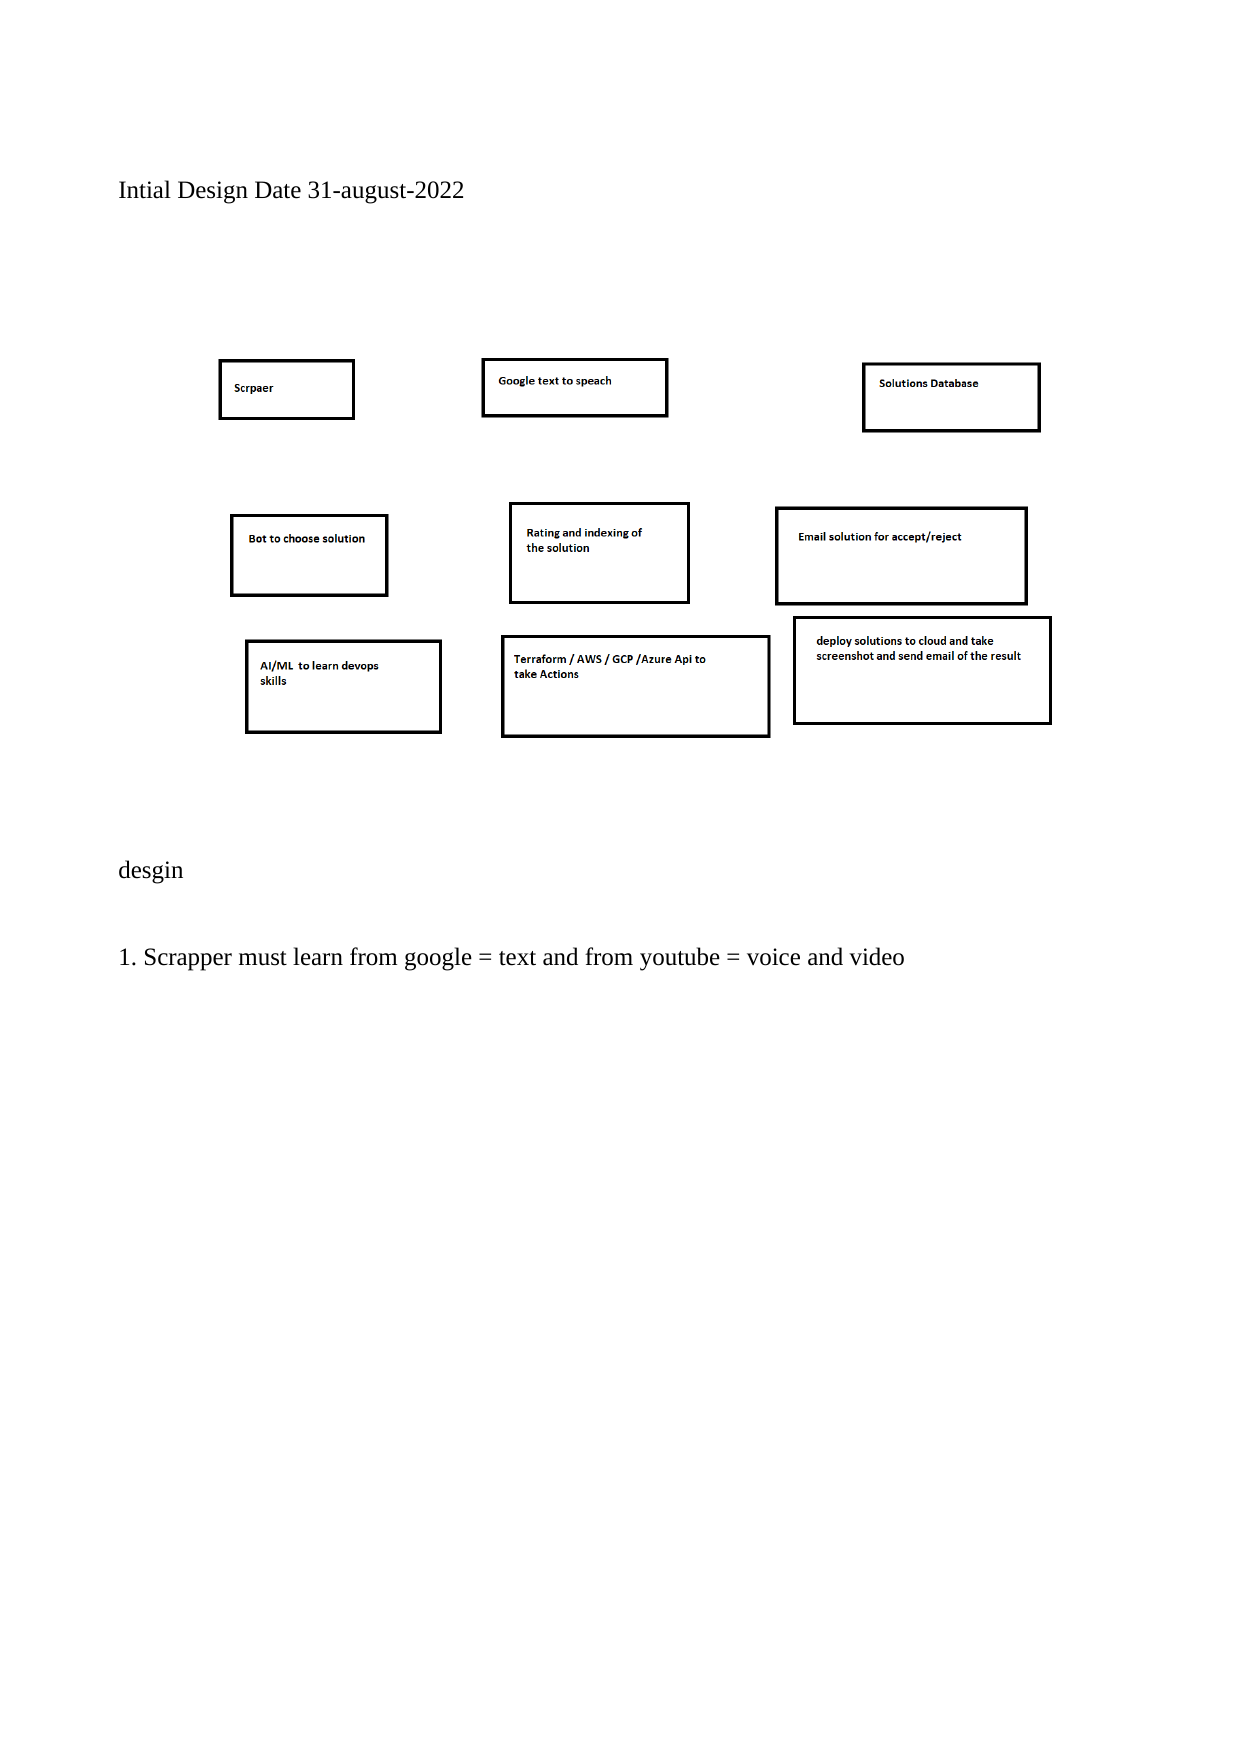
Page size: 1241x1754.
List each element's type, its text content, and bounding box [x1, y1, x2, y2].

text Intial Design Date 31-august-2022 [118, 176, 1122, 204]
text desgin [118, 856, 1122, 884]
picture [118, 290, 1123, 856]
text 1. Scrapper must learn from google = text and from youtube = voice and video [118, 942, 1122, 970]
